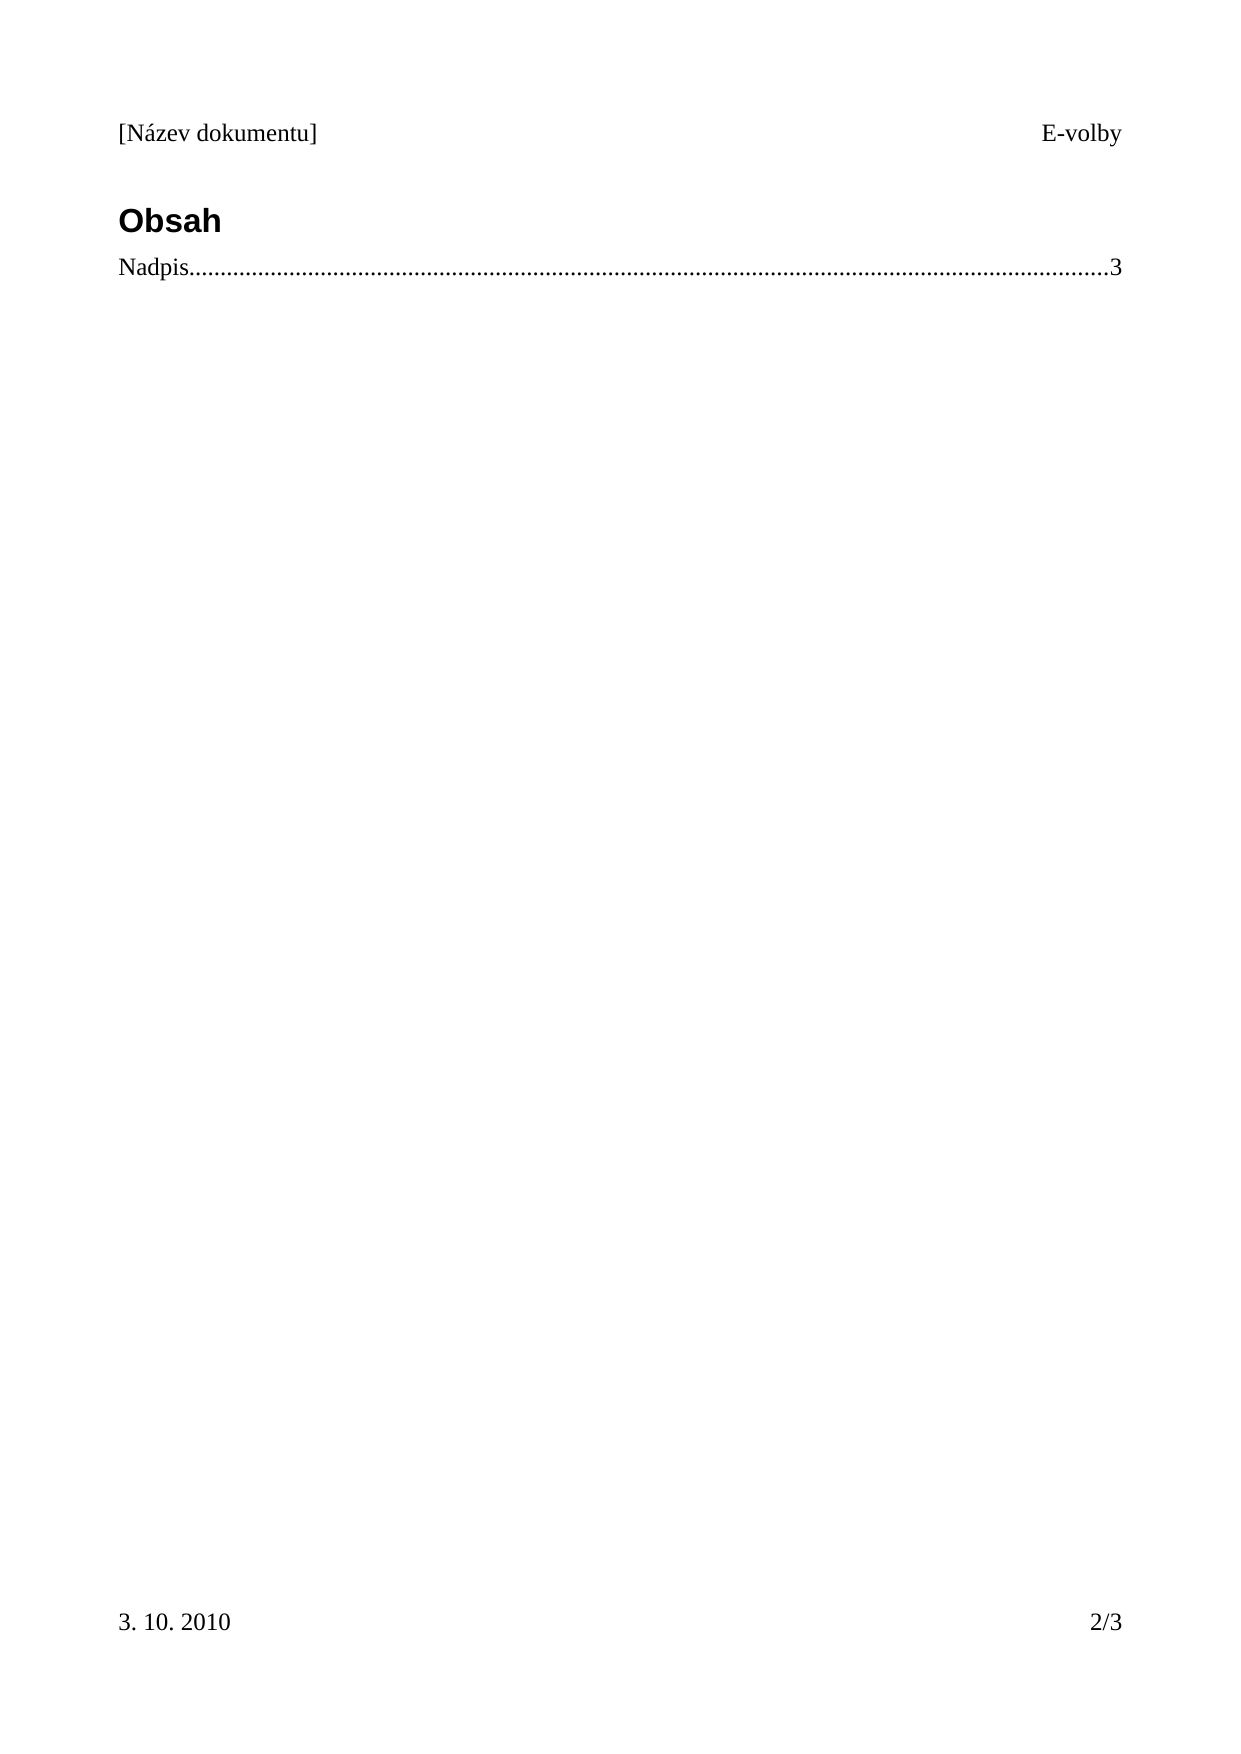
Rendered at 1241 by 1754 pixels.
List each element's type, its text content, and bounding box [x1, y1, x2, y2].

subtitle Obsah [118, 201, 1122, 240]
text Nadpis 3 [118, 252, 1122, 281]
